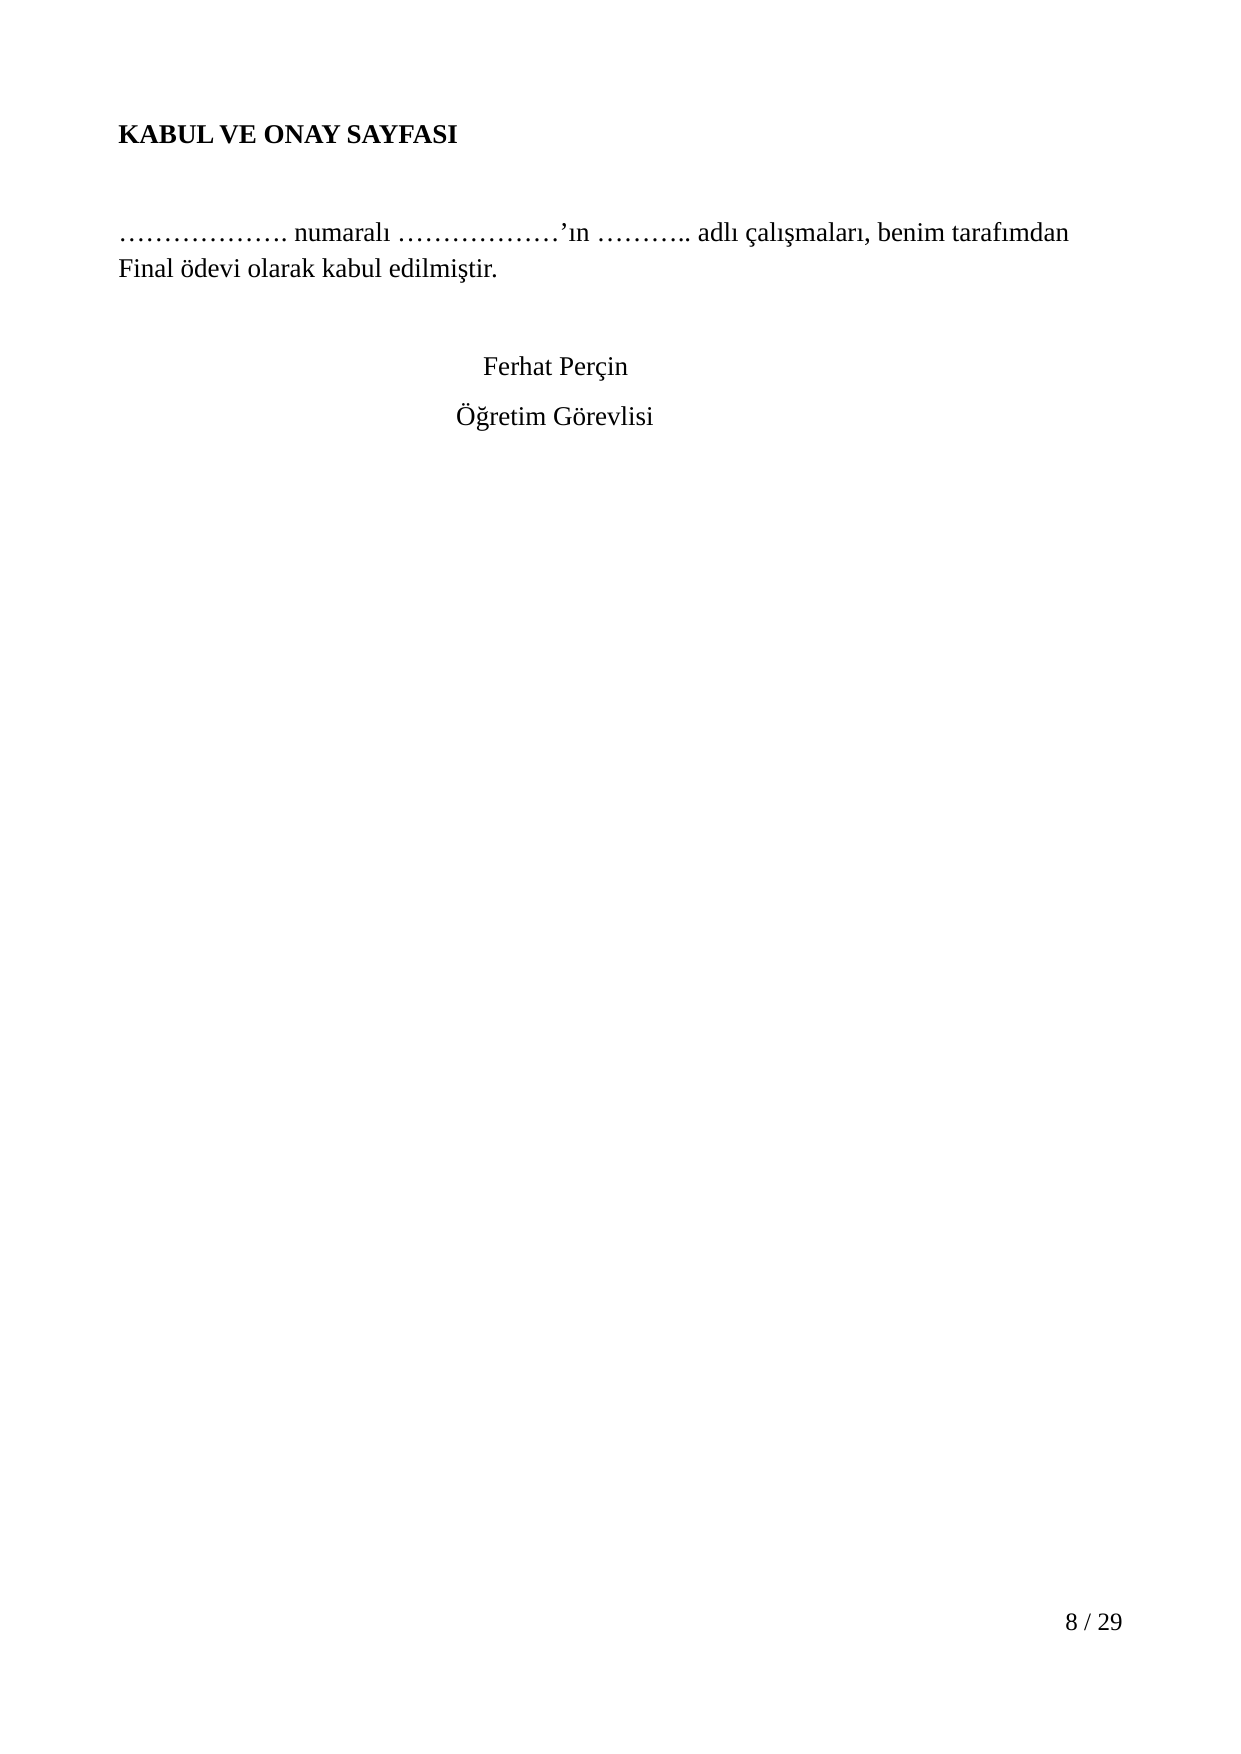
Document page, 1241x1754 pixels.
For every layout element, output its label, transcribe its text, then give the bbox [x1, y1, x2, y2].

text ………………. numaralı ………………’ın ……….. adlı çalışmaları, benim tarafımdan Final ödevi olarak kabul edilmiştir. [118, 216, 1122, 283]
text Ferhat Perçin [118, 350, 1122, 381]
text Öğretim Görevlisi [118, 400, 1122, 431]
text KABUL VE ONAY SAYFASI [118, 118, 1122, 149]
